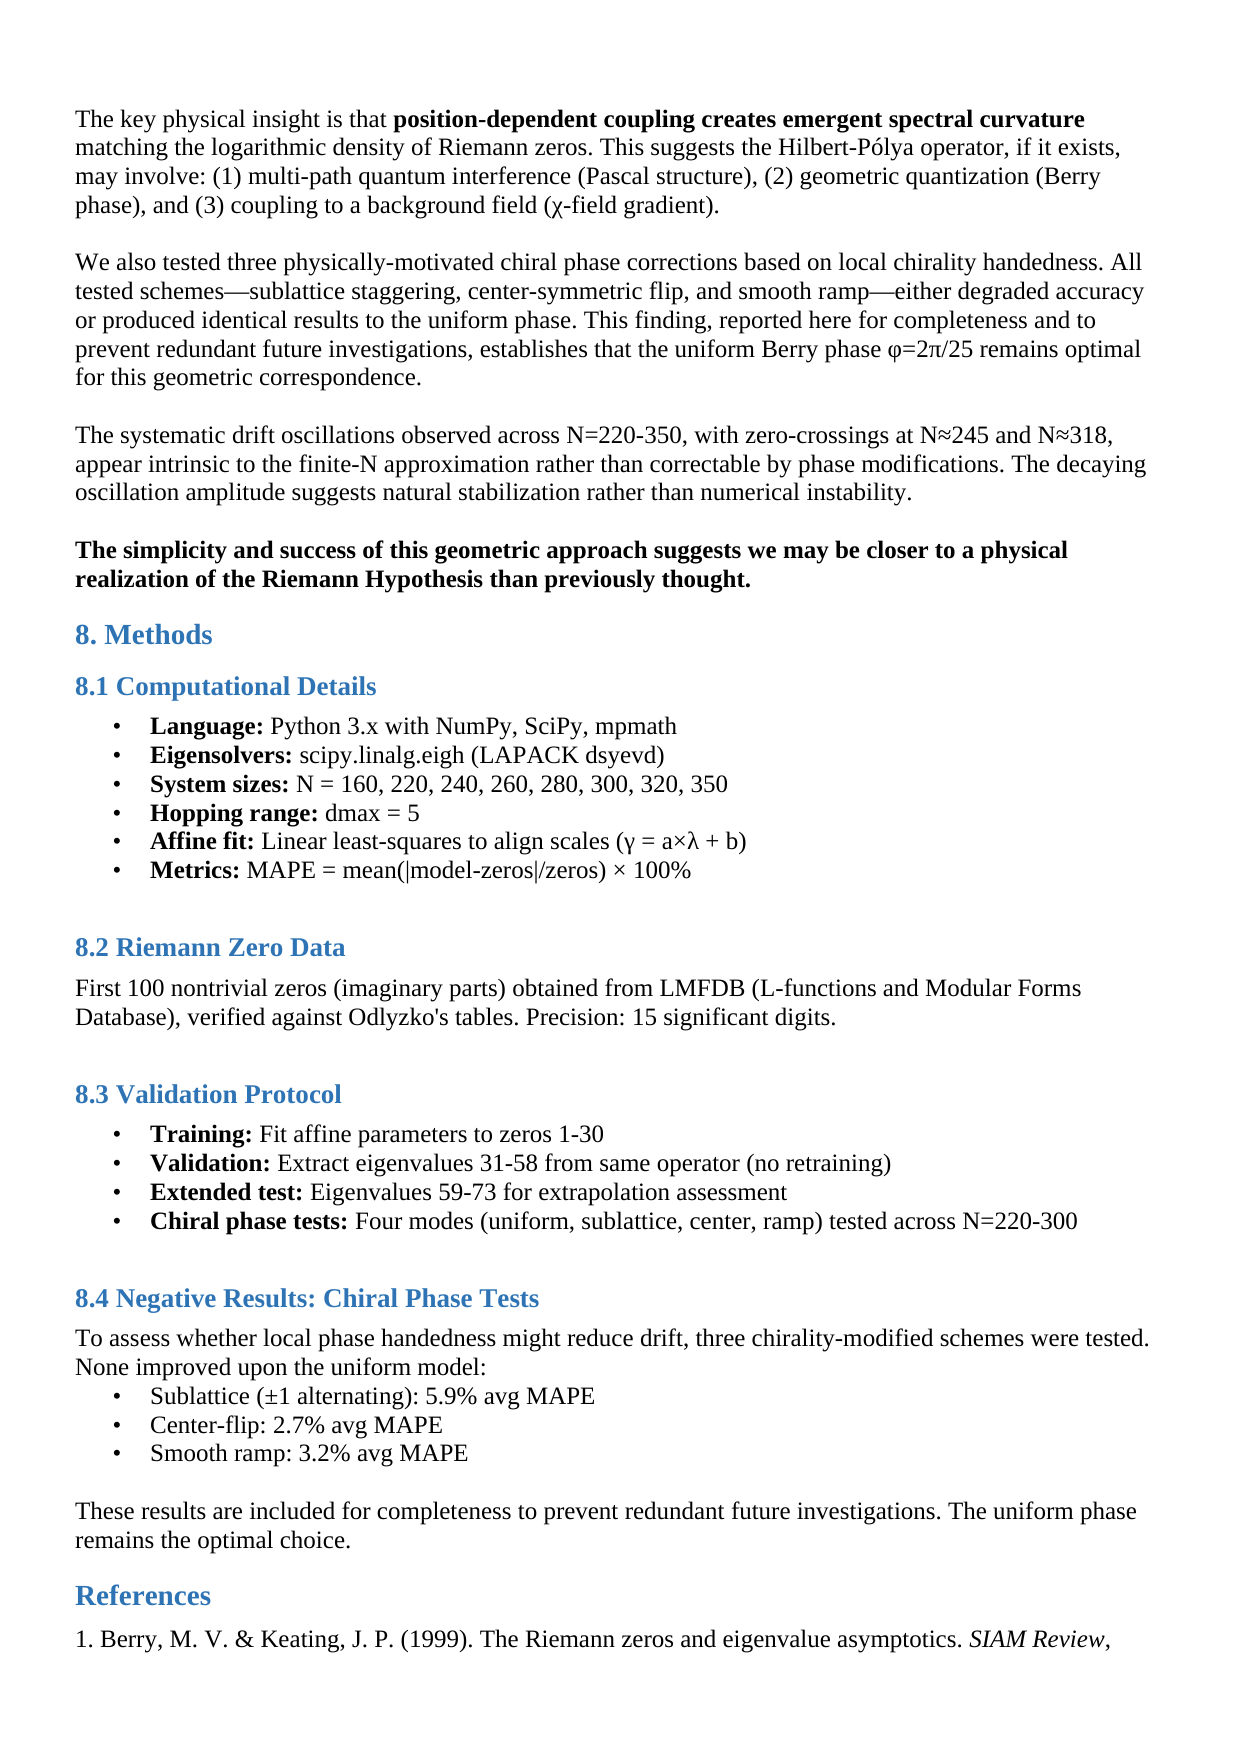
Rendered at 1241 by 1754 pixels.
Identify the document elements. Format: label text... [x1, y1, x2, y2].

list Smooth ramp: 3.2% avg MAPE [112, 1438, 1166, 1467]
list Validation: Extract eigenvalues 31-58 from same operator (no retraining) [112, 1148, 1166, 1177]
list Language: Python 3.x with NumPy, SciPy, mpmath [112, 711, 1166, 740]
text First 100 nontrivial zeros (imaginary parts) obtained from LMFDB (L-functions and Modular Forms Database), verified against Odlyzko's tables. Precision: 15 significant digits. [75, 973, 1166, 1030]
list System sizes: N = 160, 220, 240, 260, 280, 300, 320, 350 [112, 769, 1166, 798]
list Hopping range: dmax = 5 [112, 798, 1166, 826]
subtitle 8.1 Computational Details [75, 670, 1166, 701]
list Training: Fit affine parameters to zeros 1-30 [112, 1119, 1166, 1148]
list Center-flip: 2.7% avg MAPE [112, 1410, 1166, 1438]
list Affine fit: Linear least-squares to align scales (γ = a×λ + b) [112, 826, 1166, 855]
text 1. Berry, M. V. & Keating, J. P. (1999). The Riemann zeros and eigenvalue asymptotics. SIAM Review, [75, 1624, 1166, 1653]
subtitle 8.2 Riemann Zero Data [75, 931, 1166, 962]
list Metrics: MAPE = mean(|model-zeros|/zeros) × 100% [112, 855, 1166, 884]
subtitle 8.3 Validation Protocol [75, 1078, 1166, 1109]
list Extended test: Eigenvalues 59-73 for extrapolation assessment [112, 1177, 1166, 1206]
subtitle 8.4 Negative Results: Chiral Phase Tests [75, 1282, 1166, 1313]
text The simplicity and success of this geometric approach suggests we may be closer to a physical realization of the Riemann Hypothesis than previously thought. [75, 535, 1166, 592]
text These results are included for completeness to prevent redundant future investigations. The uniform phase remains the optimal choice. [75, 1496, 1166, 1553]
list Chiral phase tests: Four modes (uniform, sublattice, center, ramp) tested across N=220-300 [112, 1206, 1166, 1234]
subtitle References [75, 1578, 1166, 1612]
subtitle 8. Methods [75, 617, 1166, 651]
list Sublattice (±1 alternating): 5.9% avg MAPE [112, 1381, 1166, 1410]
text To assess whether local phase handedness might reduce drift, three chirality-modified schemes were tested. None improved upon the uniform model: [75, 1323, 1166, 1381]
text The key physical insight is that position-dependent coupling creates emergent spectral curvature matching the logarithmic density of Riemann zeros. This suggests the Hilbert-Pólya operator, if it exists, may involve: (1) multi-path quantum interference (Pascal structure), (2) geometric quantization (Berry phase), and (3) coupling to a background field (χ-field gradient). [75, 104, 1166, 219]
list Eigensolvers: scipy.linalg.eigh (LAPACK dsyevd) [112, 740, 1166, 769]
text The systematic drift oscillations observed across N=220-350, with zero-crossings at N≈245 and N≈318, appear intrinsic to the finite-N approximation rather than correctable by phase modifications. The decaying oscillation amplitude suggests natural stabilization rather than numerical instability. [75, 420, 1166, 506]
text We also tested three physically-motivated chiral phase corrections based on local chirality handedness. All tested schemes—sublattice staggering, center-symmetric flip, and smooth ramp—either degraded accuracy or produced identical results to the uniform phase. This finding, reported here for completeness and to prevent redundant future investigations, establishes that the uniform Berry phase φ=2π/25 remains optimal for this geometric correspondence. [75, 247, 1166, 391]
